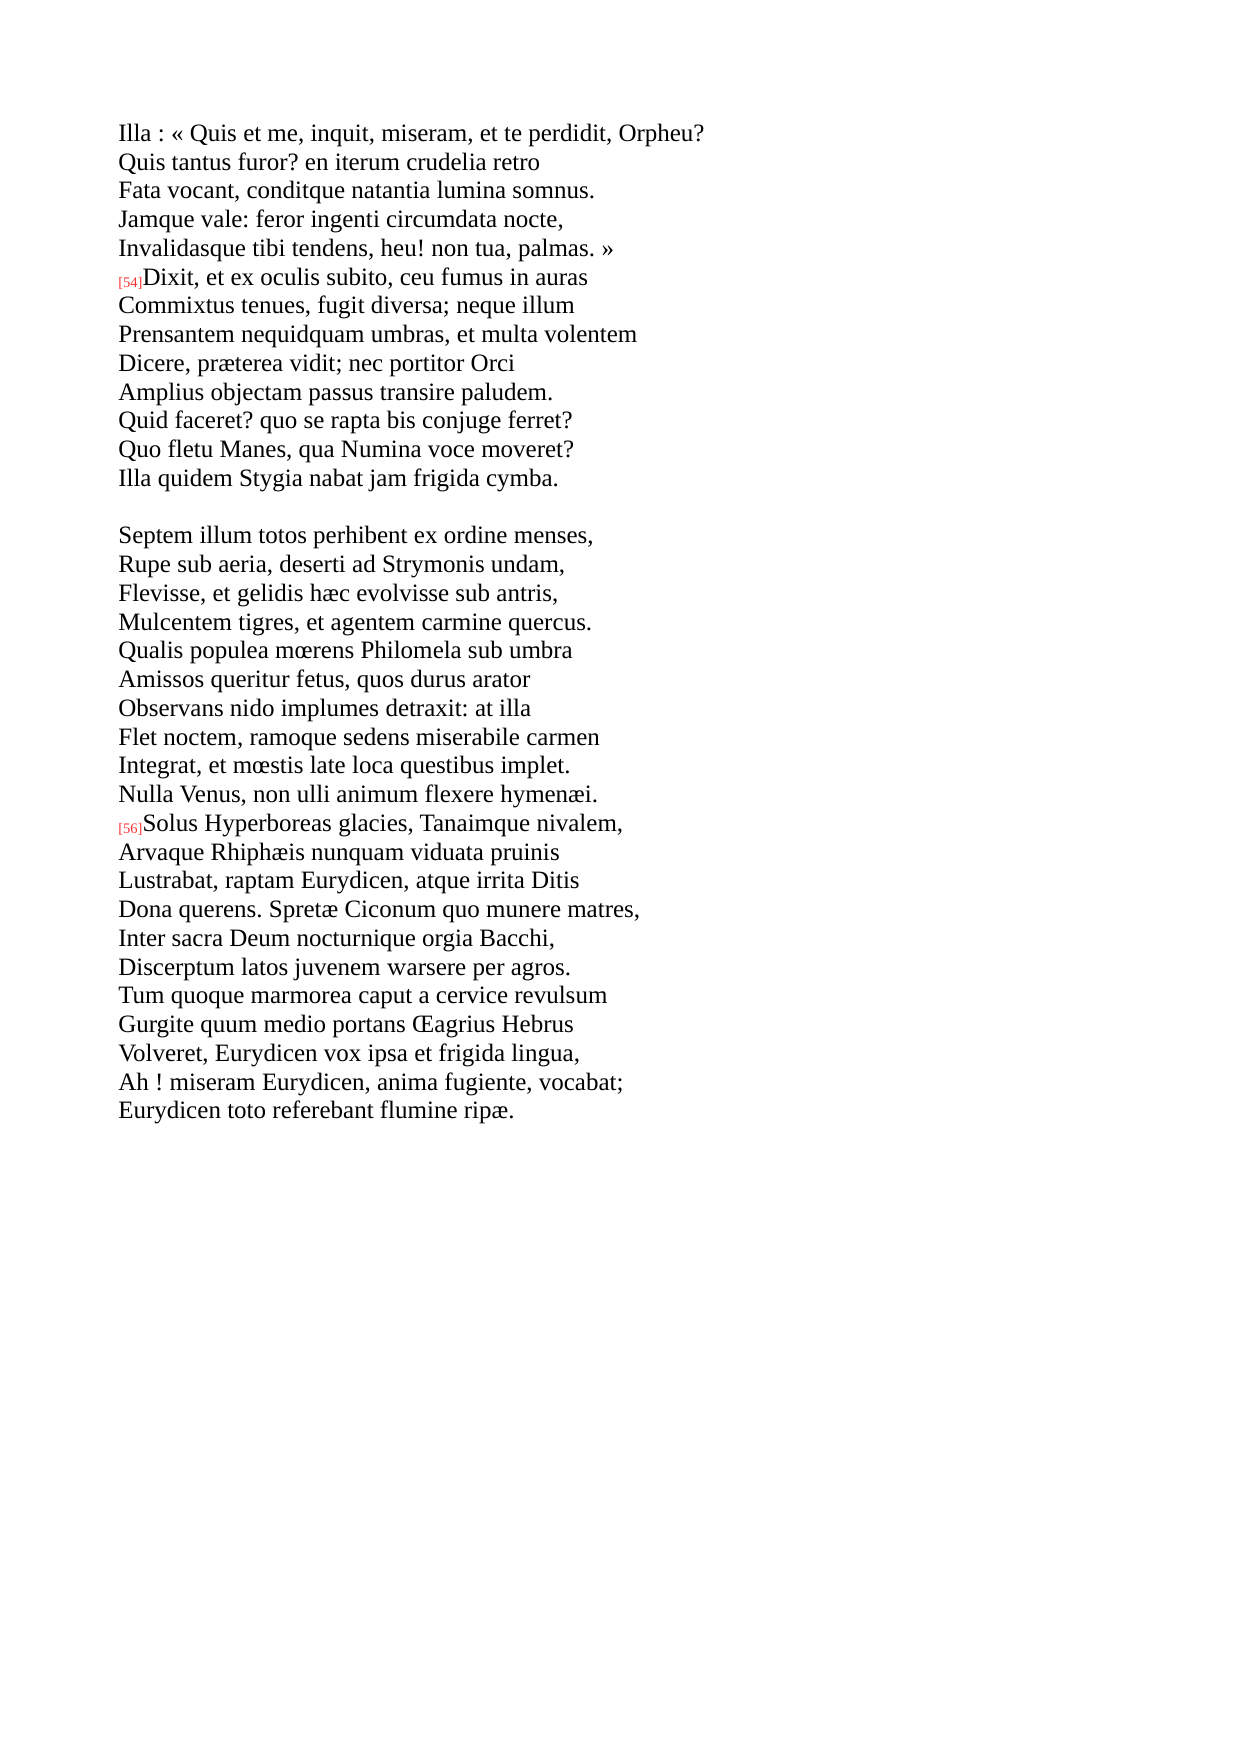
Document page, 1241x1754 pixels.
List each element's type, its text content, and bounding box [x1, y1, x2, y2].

text Septem illum totos perhibent ex ordine menses, [118, 521, 1122, 549]
text Quis tantus furor? en iterum crudelia retro [118, 147, 1122, 176]
text Dona querens. Spretæ Ciconum quo munere matres, [118, 894, 1122, 923]
text Illa quidem Stygia nabat jam frigida cymba. [118, 463, 1122, 492]
text Inter sacra Deum nocturnique orgia Bacchi, [118, 923, 1122, 952]
text Observans nido implumes detraxit: at illa [118, 693, 1122, 722]
text Dicere, præterea vidit; nec portitor Orci [118, 348, 1122, 377]
text Ah ! miseram Eurydicen, anima fugiente, vocabat; [118, 1067, 1122, 1096]
text Gurgite quum medio portans Œagrius Hebrus [118, 1009, 1122, 1038]
text Arvaque Rhiphæis nunquam viduata pruinis [118, 837, 1122, 866]
text Discerptum latos juvenem arsere per agros. [118, 952, 1122, 981]
text Amissos queritur fetus, quos durus arator [118, 664, 1122, 693]
text Prensantem nequidquam umbras, et multa volentem [118, 319, 1122, 348]
text Tum quoque marmorea caput a cervice revulsum [118, 981, 1122, 1009]
text Fata vocant, conditque natantia lumina somnus. [118, 176, 1122, 204]
text Volveret, Eurydicen vox ipsa et frigida lingua, [118, 1038, 1122, 1067]
text Lustrabat, raptam Eurydicen, atque irrita Ditis [118, 866, 1122, 894]
text Invalidasque tibi tendens, heu! non tua, palmas. » [118, 233, 1122, 262]
text Qualis populea mœrens Philomela sub umbra [118, 636, 1122, 664]
text Illa : « Quis et me, inquit, miseram, et te perdidit, Orpheu? [118, 118, 1122, 147]
text Rupe sub aeria, deserti ad Strymonis undam, [118, 549, 1122, 578]
text Commixtus tenues, fugit diversa; neque illum [118, 291, 1122, 319]
text Flevisse, et gelidis hæc evolvisse sub antris, [118, 578, 1122, 607]
text Flet noctem, ramoque sedens miserabile carmen [118, 722, 1122, 751]
text Mulcentem tigres, et agentem carmine quercus. [118, 607, 1122, 636]
text Amplius objectam passus transire paludem. [118, 377, 1122, 406]
text Eurydicen toto referebant flumine ripæ. [118, 1096, 1122, 1124]
text Quo fletu Manes, qua Numina voce moveret? [118, 434, 1122, 463]
text Nulla Venus, non ulli animum flexere hymenæi. [118, 779, 1122, 808]
text Quid faceret? quo se rapta bis conjuge ferret? [118, 406, 1122, 434]
text [56]Solus Hyperboreas glacies, Tanaimque nivalem, [118, 808, 1122, 837]
text Integrat, et mœstis late loca questibus implet. [118, 751, 1122, 779]
text Jamque vale: feror ingenti circumdata nocte, [118, 204, 1122, 233]
text [54]Dixit, et ex oculis subito, ceu fumus in auras [118, 262, 1122, 291]
